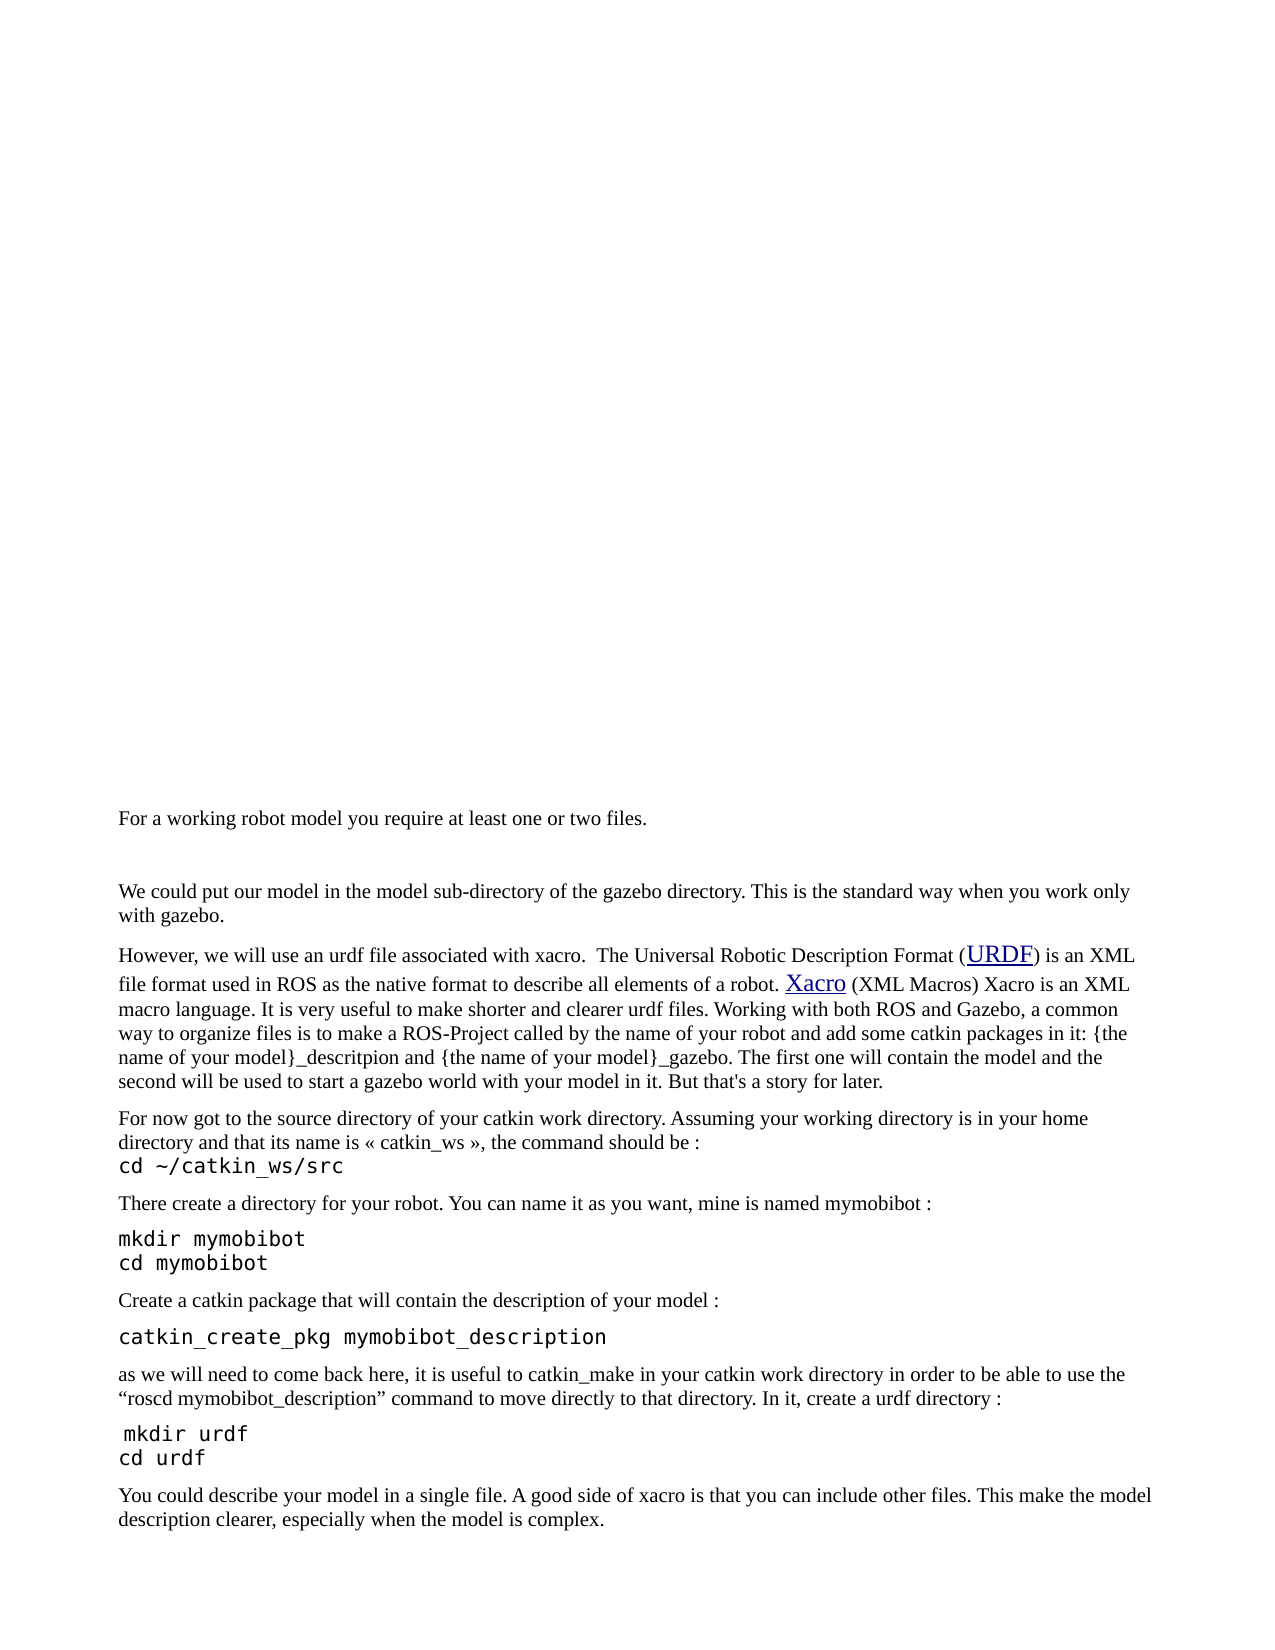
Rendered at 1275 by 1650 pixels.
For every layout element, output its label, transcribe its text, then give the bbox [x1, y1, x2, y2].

text as we will need to come back here, it is useful to catkin_make in your catkin work directory in order to be able to use the “roscd mymobibot_description” command to move directly to that directory. In it, create a urdf directory : [118, 1361, 1157, 1409]
text catkin_create_pkg mymobibot_description [118, 1325, 1157, 1349]
text You could describe your model in a single file. A good side of xacro is that you can include other files. This make the model description clearer, especially when the model is complex. [118, 1483, 1157, 1531]
text However, we will use an urdf file associated with xacro. The Universal Robotic Description Format (URDF) is an XML file format used in ROS as the native format to describe all elements of a robot. Xacro (XML Macros) Xacro is an XML macro language. It is very useful to make shorter and clearer urdf files. Working with both ROS and Gazebo, a common way to organize files is to make a ROS-Project called by the name of your robot and add some catkin packages in it: {the name of your model}_descritpion and {the name of your model}_gazebo. The first one will contain the model and the second will be used to start a gazebo world with your model in it. But that's a story for later. [118, 939, 1157, 1093]
text Create a catkin package that will contain the description of your model : [118, 1288, 1157, 1312]
text mkdir urdf cd urdf [118, 1422, 1157, 1471]
text mkdir mymobibot cd mymobibot [118, 1227, 1157, 1276]
text For now got to the source directory of your catkin work directory. Assuming your working directory is in your home directory and that its name is « catkin_ws », the command should be : [118, 1106, 1157, 1154]
text cd ~/catkin_ws/src [118, 1154, 1157, 1178]
text For a working robot model you require at least one or two files. [118, 806, 1157, 830]
text We could put our model in the model sub-directory of the gazebo directory. This is the standard way when you work only with gazebo. [118, 879, 1157, 927]
text There create a directory for your robot. You can name it as you want, mine is named mymobibot : [118, 1191, 1157, 1214]
